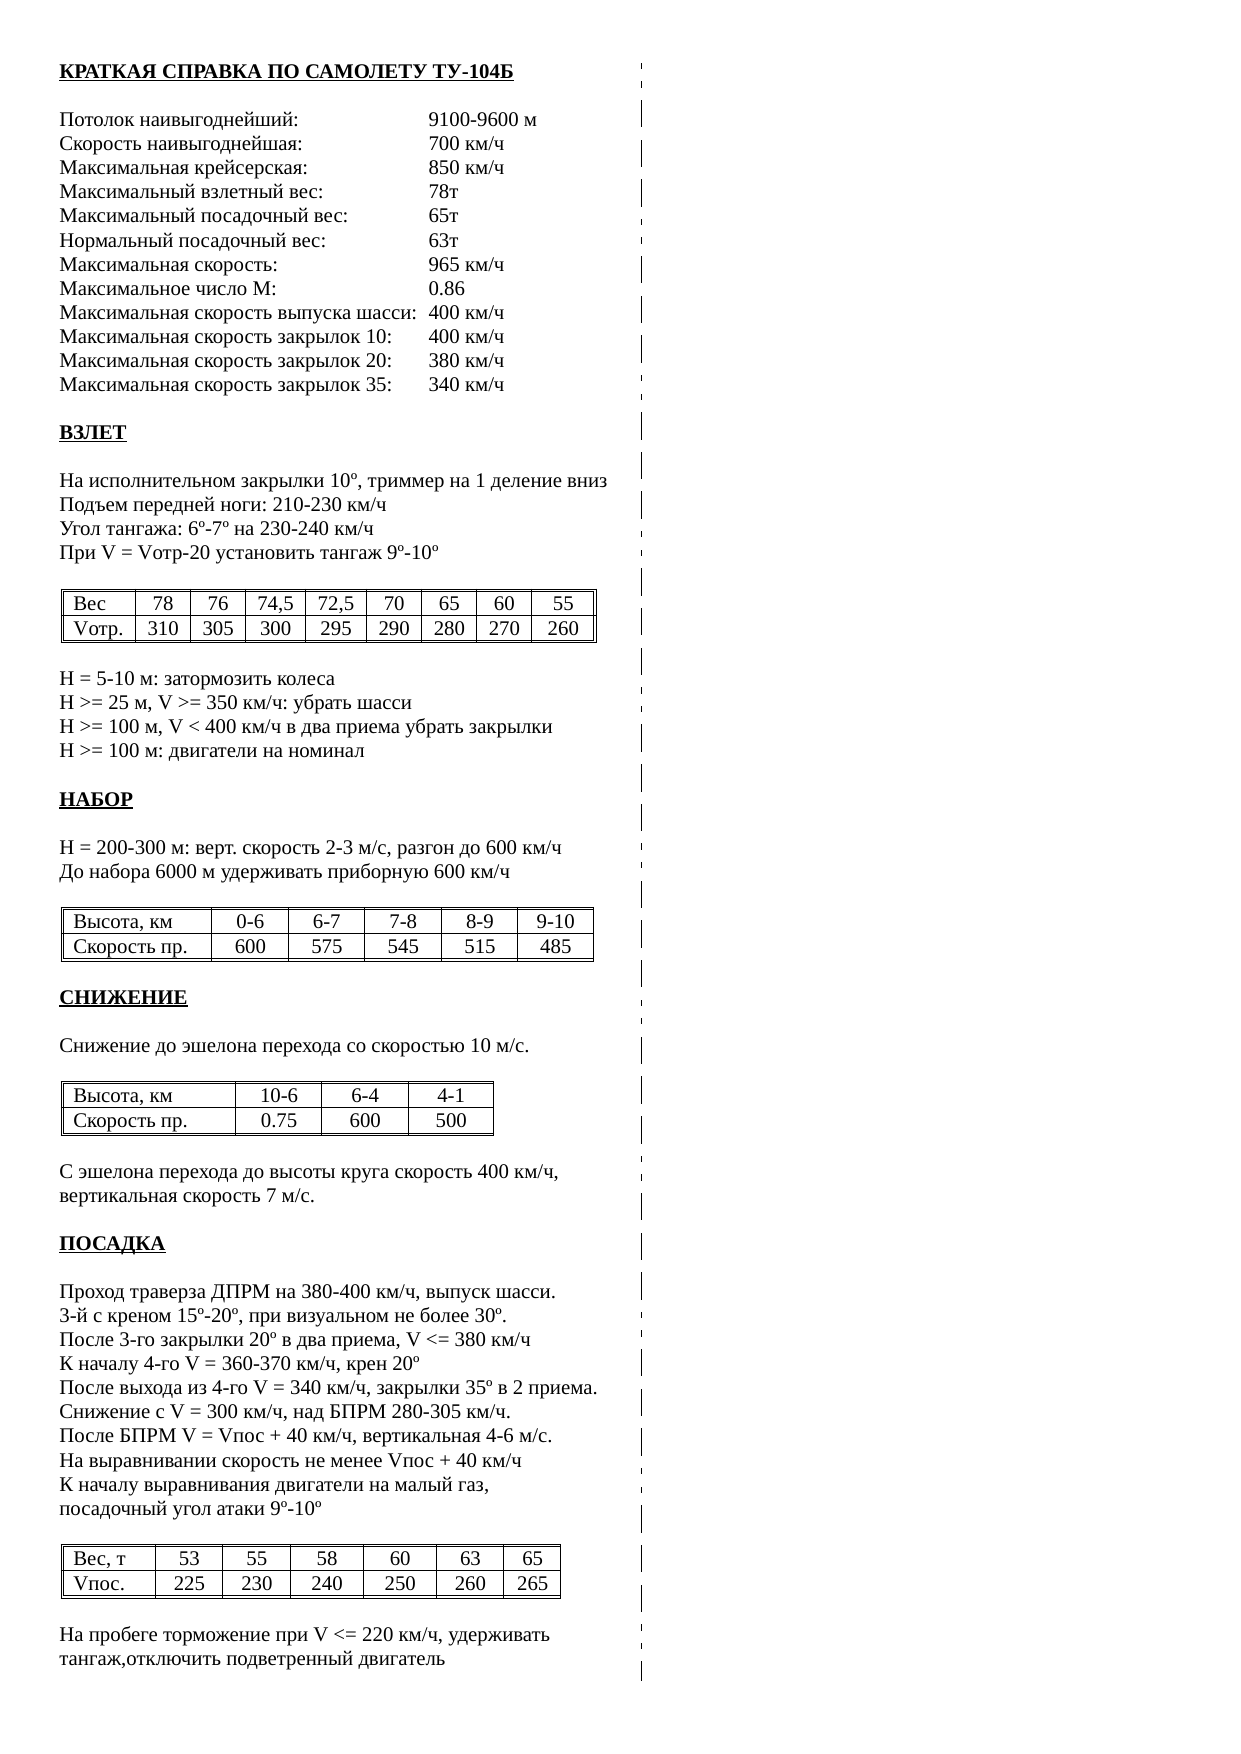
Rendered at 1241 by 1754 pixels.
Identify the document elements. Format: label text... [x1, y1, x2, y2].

table_header 74,5 [246, 592, 305, 615]
text СНИЖЕНИЕ [59, 985, 1181, 1009]
text 3-й с креном 15º-20º, при визуальном не более 30º. [59, 1303, 1181, 1327]
table_cell 600 [322, 1108, 408, 1132]
table_cell 305 [191, 616, 245, 640]
text H >= 100 м, V < 400 км/ч в два приема убрать закрылки [59, 714, 1181, 738]
text Максимальный посадочный вес: 65т [59, 203, 1181, 227]
table_header 76 [191, 592, 245, 615]
text H = 200-300 м: верт. скорость 2-3 м/с, разгон до 600 км/ч [59, 835, 1181, 859]
text H >= 25 м, V >= 350 км/ч: убрать шасси [59, 690, 1181, 714]
table_cell Vпос. [64, 1571, 155, 1595]
text вертикальная скорость 7 м/с. [59, 1183, 1181, 1207]
text Максимальная скорость закрылок 20: 380 км/ч [59, 348, 1181, 372]
table_header Вес [64, 592, 135, 615]
text После БПРМ V = Vпос + 40 км/ч, вертикальная 4-6 м/с. [59, 1423, 1181, 1447]
table_header 58 [291, 1547, 363, 1570]
text С эшелона перехода до высоты круга скорость 400 км/ч, [59, 1159, 1181, 1183]
text ВЗЛЕТ [59, 420, 1181, 444]
table_cell 265 [504, 1571, 560, 1595]
text Проход траверза ДПРМ на 380-400 км/ч, выпуск шасси. [59, 1279, 1181, 1303]
text H = 5-10 м: затормозить колеса [59, 666, 1181, 690]
table_header 60 [364, 1547, 436, 1570]
text Скорость наивыгоднейшая: 700 км/ч [59, 131, 1181, 155]
table_header Высота, км [64, 1084, 235, 1107]
table_header 78 [136, 592, 190, 615]
table_header 6-7 [289, 910, 364, 933]
table_header 65 [422, 592, 476, 615]
table_cell 575 [289, 934, 364, 958]
table_header 10-6 [236, 1084, 321, 1107]
text Потолок наивыгоднейший: 9100-9600 м [59, 107, 1181, 131]
table_cell 300 [246, 616, 305, 640]
table_cell 260 [437, 1571, 503, 1595]
text Снижение с V = 300 км/ч, над БПРМ 280-305 км/ч. [59, 1399, 1181, 1423]
text Максимальная скорость выпуска шасси: 400 км/ч [59, 300, 1181, 324]
table_header 0-6 [212, 910, 288, 933]
table_cell 260 [532, 616, 593, 640]
table_header 7-8 [365, 910, 441, 933]
table_cell 600 [212, 934, 288, 958]
table_header 4-1 [409, 1084, 493, 1107]
table_cell 270 [477, 616, 531, 640]
text К началу 4-го V = 360-370 км/ч, крен 20º [59, 1351, 641, 1375]
text ПОСАДКА [59, 1231, 1181, 1255]
text После выхода из 4-го V = 340 км/ч, закрылки 35º в 2 приема. [59, 1375, 1181, 1399]
text Максимальное число М: 0.86 [59, 276, 1181, 300]
text На исполнительном закрылки 10º, триммер на 1 деление вниз [59, 468, 1181, 492]
table_cell 485 [518, 934, 593, 958]
text До набора 6000 м удерживать приборную 600 км/ч [59, 859, 1181, 883]
table_cell 310 [136, 616, 190, 640]
table_cell Скорость пр. [64, 1108, 235, 1132]
table_cell 515 [442, 934, 517, 958]
table_cell 250 [364, 1571, 436, 1595]
table_cell 225 [156, 1571, 222, 1595]
table_header 70 [367, 592, 421, 615]
table_header Высота, км [64, 910, 211, 933]
table_cell 500 [409, 1108, 493, 1132]
table_cell 290 [367, 616, 421, 640]
table_header 60 [477, 592, 531, 615]
table_header 9-10 [518, 910, 593, 933]
text Угол тангажа: 6º-7º на 230-240 км/ч [59, 516, 1181, 540]
table_cell 280 [422, 616, 476, 640]
table_header 72,5 [306, 592, 366, 615]
text Максимальный взлетный вес: 78т [59, 179, 641, 203]
text Подъем передней ноги: 210-230 км/ч [59, 492, 641, 516]
table_header 6-4 [322, 1084, 408, 1107]
table_cell 545 [365, 934, 441, 958]
table_cell Vотр. [64, 616, 135, 640]
table_header 53 [156, 1547, 222, 1570]
table_cell 0.75 [236, 1108, 321, 1132]
table_header 65 [504, 1547, 560, 1570]
text посадочный угол атаки 9º-10º [59, 1496, 1181, 1520]
text тангаж,отключить подветренный двигатель [59, 1646, 1181, 1670]
table_header 8-9 [442, 910, 517, 933]
table_header 63 [437, 1547, 503, 1570]
table_cell Скорость пр. [64, 934, 211, 958]
text На выравнивании скорость не менее Vпос + 40 км/ч [59, 1447, 1181, 1472]
text На пробеге торможение при V <= 220 км/ч, удерживать [59, 1622, 1181, 1646]
table_cell 295 [306, 616, 366, 640]
text Снижение до эшелона перехода со скоростью 10 м/с. [59, 1033, 1181, 1057]
table_cell 230 [223, 1571, 290, 1595]
text Максимальная скорость: 965 км/ч [59, 252, 1181, 276]
text H >= 100 м: двигатели на номинал [59, 738, 1181, 762]
text КРАТКАЯ СПРАВКА ПО САМОЛЕТУ ТУ-104Б [59, 59, 1181, 83]
text При V = Vотр-20 установить тангаж 9º-10º [59, 540, 1181, 564]
text Максимальная скорость закрылок 10: 400 км/ч [59, 324, 1181, 348]
text После 3-го закрылки 20º в два приема, V <= 380 км/ч [59, 1327, 1181, 1351]
text [642, 492, 1181, 516]
table_header 55 [532, 592, 593, 615]
text Максимальная скорость закрылок 35: 340 км/ч [59, 372, 1181, 396]
text [642, 1351, 1181, 1375]
text [642, 179, 1181, 203]
text Нормальный посадочный вес: 63т [59, 227, 1181, 252]
text Максимальная крейсерская: 850 км/ч [59, 155, 1181, 179]
table_header Вес, т [64, 1547, 155, 1570]
table_cell 240 [291, 1571, 363, 1595]
text НАБОР [59, 787, 1181, 811]
text К началу выравнивания двигатели на малый газ, [59, 1472, 1181, 1496]
table_header 55 [223, 1547, 290, 1570]
